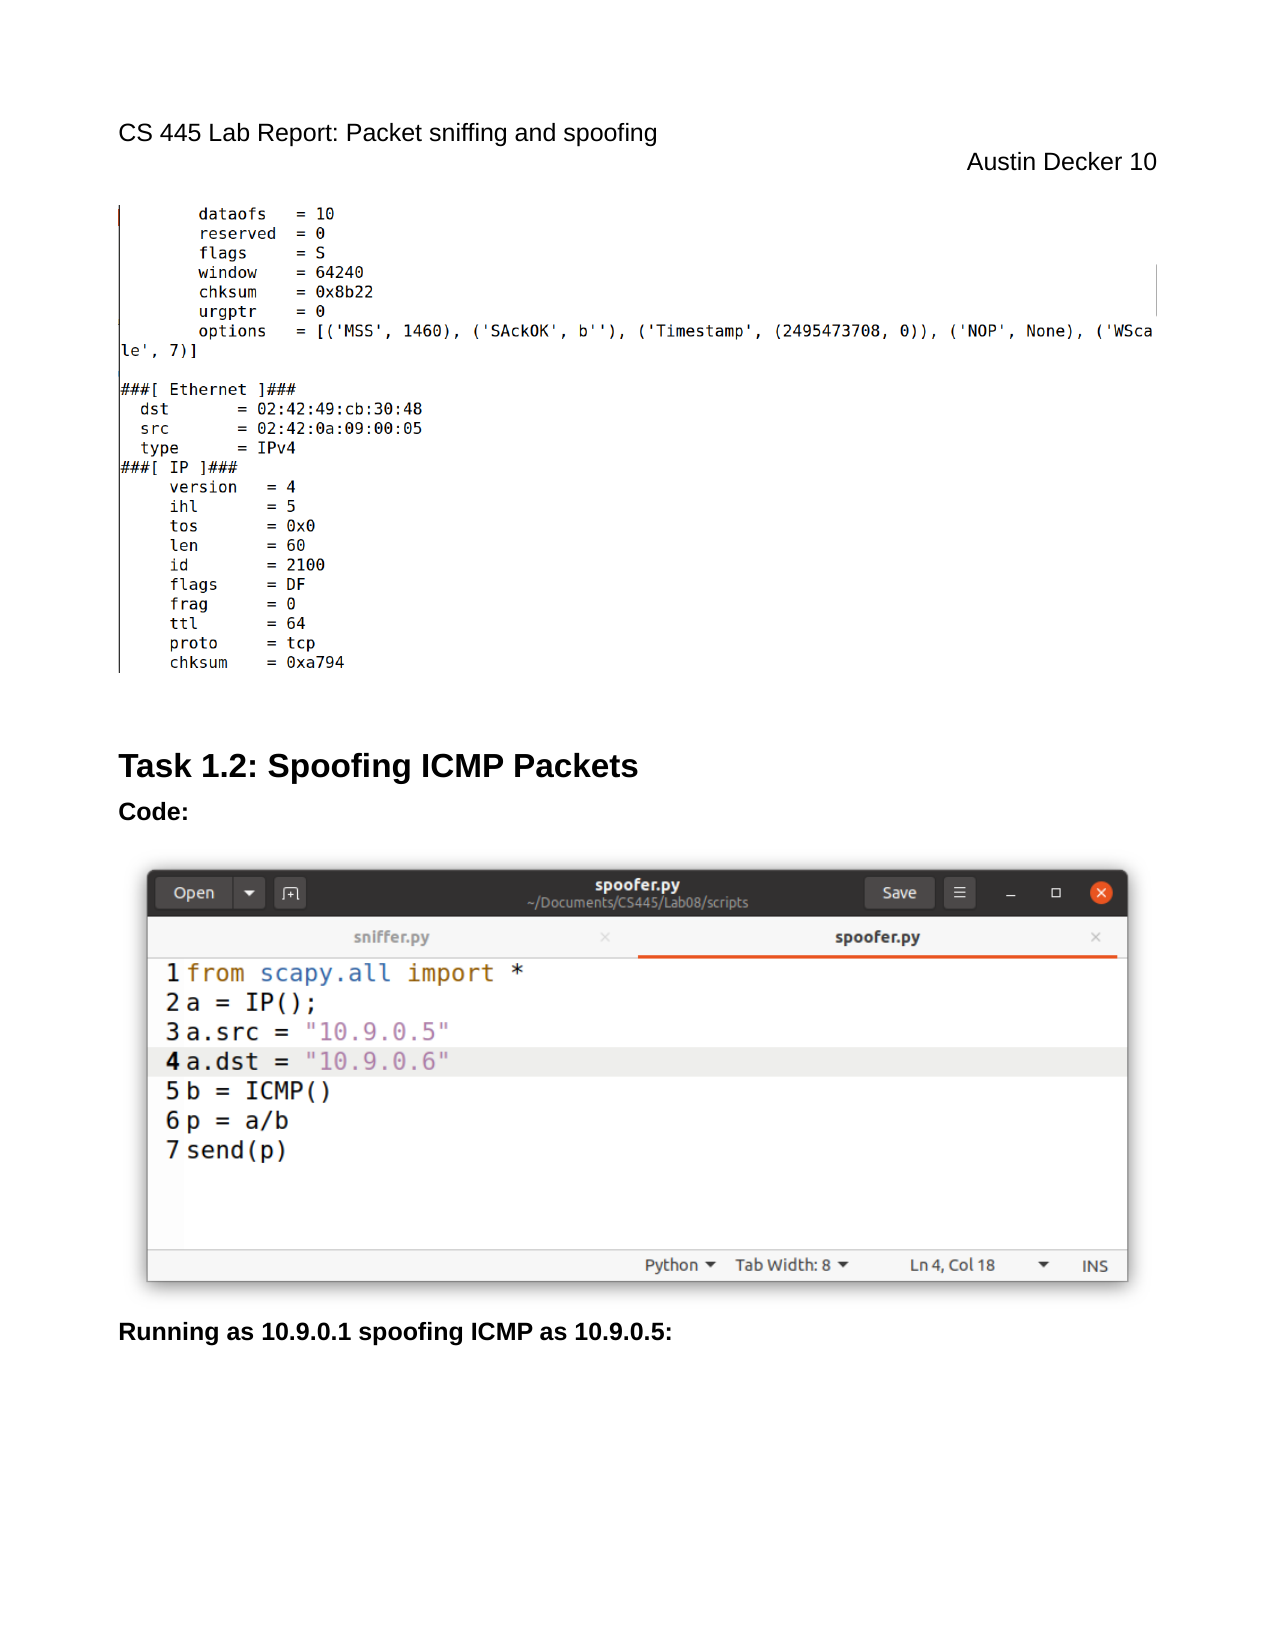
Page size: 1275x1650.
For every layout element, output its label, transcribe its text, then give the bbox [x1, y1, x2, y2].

text Code: [118, 797, 1157, 825]
text Running as 10.9.0.1 spoofing ICMP as 10.9.0.5: [118, 1314, 1157, 1346]
picture [118, 205, 1157, 673]
picture [118, 844, 1157, 1314]
subtitle Task 1.2: Spoofing ICMP Packets [118, 746, 1157, 784]
